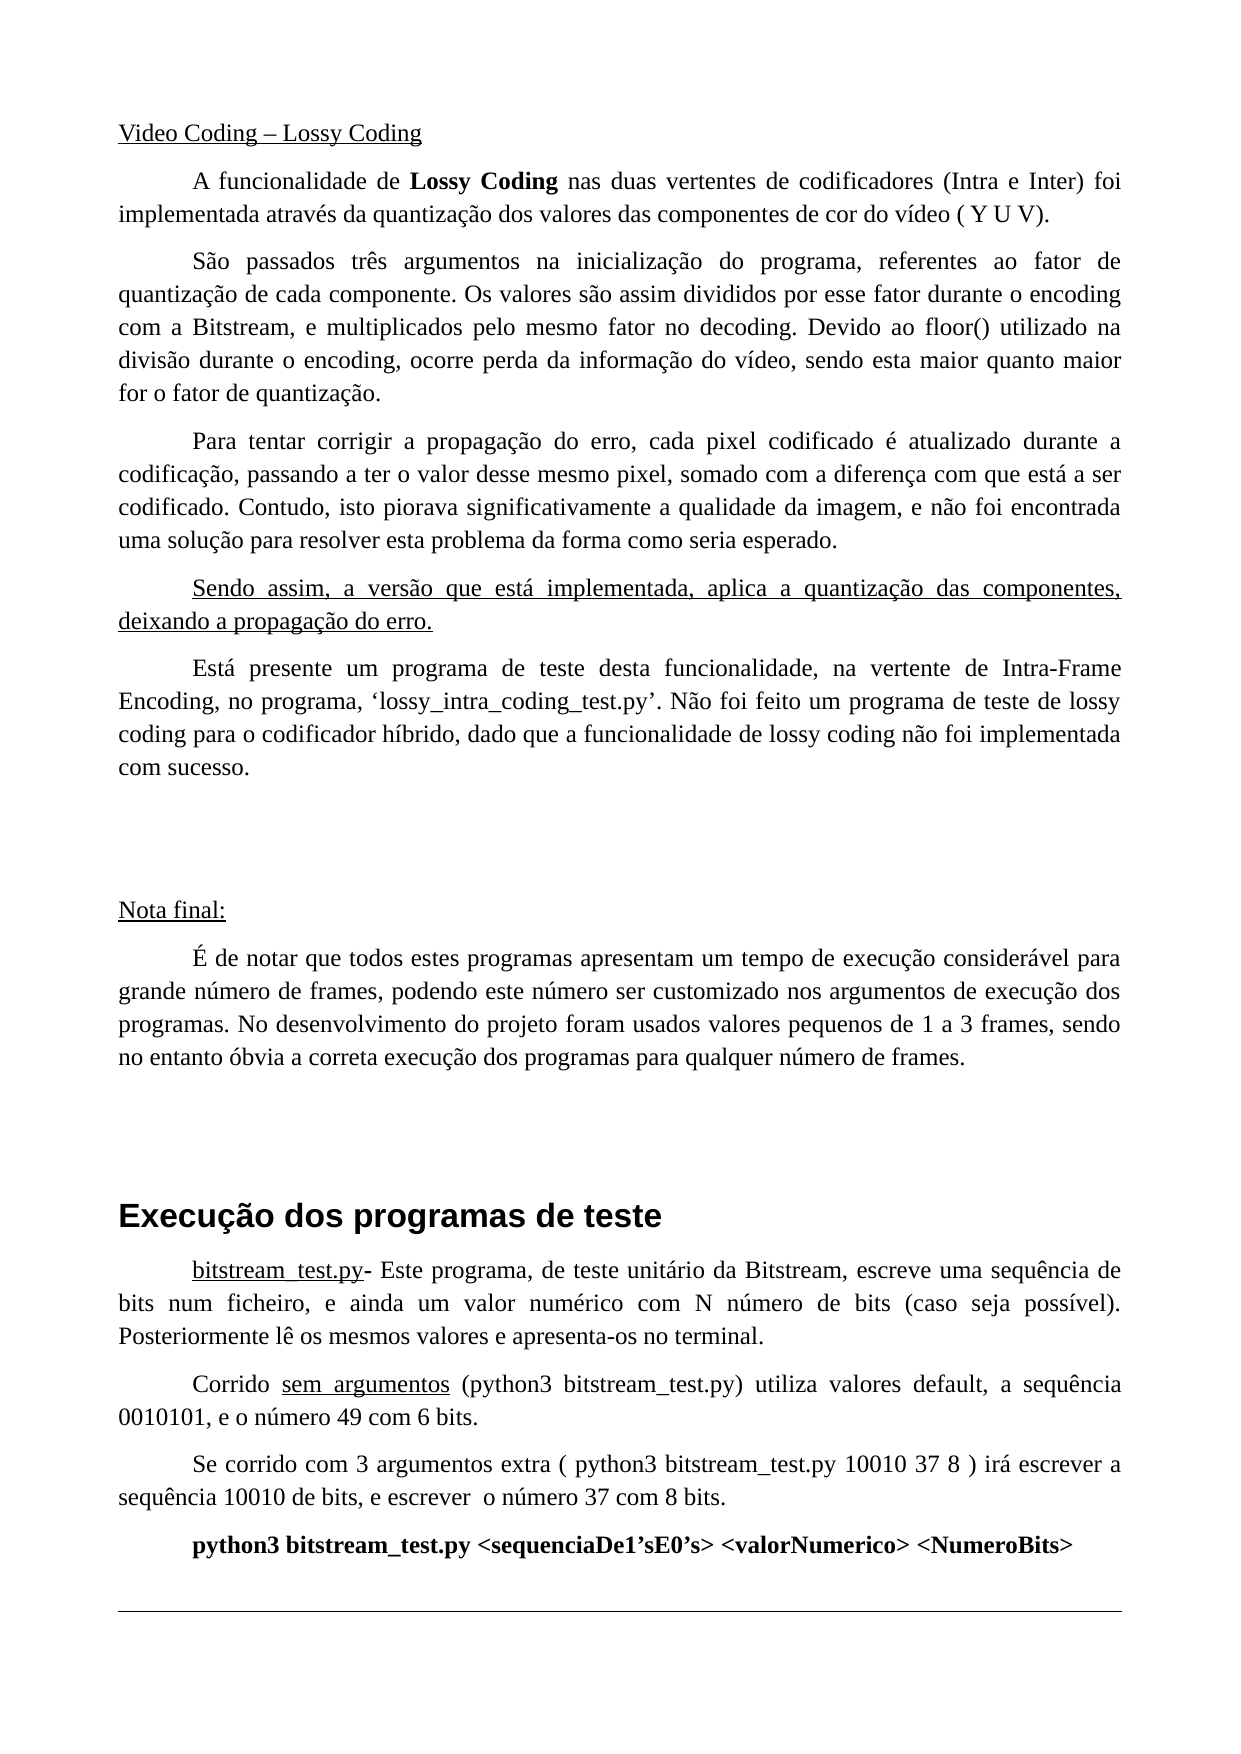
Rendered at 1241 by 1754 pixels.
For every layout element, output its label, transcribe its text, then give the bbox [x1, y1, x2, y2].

text Video Coding – Lossy Coding [118, 118, 1122, 147]
text Está presente um programa de teste desta funcionalidade, na vertente de Intra-Frame Encoding, no programa, ‘lossy_intra_coding_test.py’. Não foi feito um programa de teste de lossy coding para o codificador híbrido, dado que a funcionalidade de lossy coding não foi implementada com sucesso. [118, 653, 1122, 781]
text São passados três argumentos na inicialização do programa, referentes ao fator de quantização de cada componente. Os valores são assim divididos por esse fator durante o encoding com a Bitstream, e multiplicados pelo mesmo fator no decoding. Devido ao floor() utilizado na divisão durante o encoding, ocorre perda da informação do vídeo, sendo esta maior quanto maior for o fator de quantização. [118, 246, 1122, 407]
text python3 bitstream_test.py <sequenciaDe1’sE0’s> <valorNumerico> <NumeroBits> [118, 1530, 1122, 1559]
text A funcionalidade de Lossy Coding nas duas vertentes de codificadores (Intra e Inter) foi implementada através da quantização dos valores das componentes de cor do vídeo ( Y U V). [118, 166, 1122, 227]
text Para tentar corrigir a propagação do erro, cada pixel codificado é atualizado durante a codificação, passando a ter o valor desse mesmo pixel, somado com a diferença com que está a ser codificado. Contudo, isto piorava significativamente a qualidade da imagem, e não foi encontrada uma solução para resolver esta problema da forma como seria esperado. [118, 426, 1122, 554]
text bitstream_test.py- Este programa, de teste unitário da Bitstream, escreve uma sequência de bits num ficheiro, e ainda um valor numérico com N número de bits (caso seja possível). Posteriormente lê os mesmos valores e apresenta-os no terminal. [118, 1255, 1122, 1350]
text É de notar que todos estes programas apresentam um tempo de execução considerável para grande número de frames, podendo este número ser customizado nos argumentos de execução dos programas. No desenvolvimento do projeto foram usados valores pequenos de 1 a 3 frames, sendo no entanto óbvia a correta execução dos programas para qualquer número de frames. [118, 943, 1122, 1071]
text Execução dos programas de teste [118, 1196, 1122, 1235]
text Se corrido com 3 argumentos extra ( python3 bitstream_test.py 10010 37 8 ) irá escrever a sequência 10010 de bits, e escrever o número 37 com 8 bits. [118, 1449, 1122, 1511]
text Sendo assim, a versão que está implementada, aplica a quantização das componentes, deixando a propagação do erro. [118, 573, 1122, 634]
text Corrido sem argumentos (python3 bitstream_test.py) utiliza valores default, a sequência 0010101, e o número 49 com 6 bits. [118, 1369, 1122, 1430]
text Nota final: [118, 895, 1122, 924]
